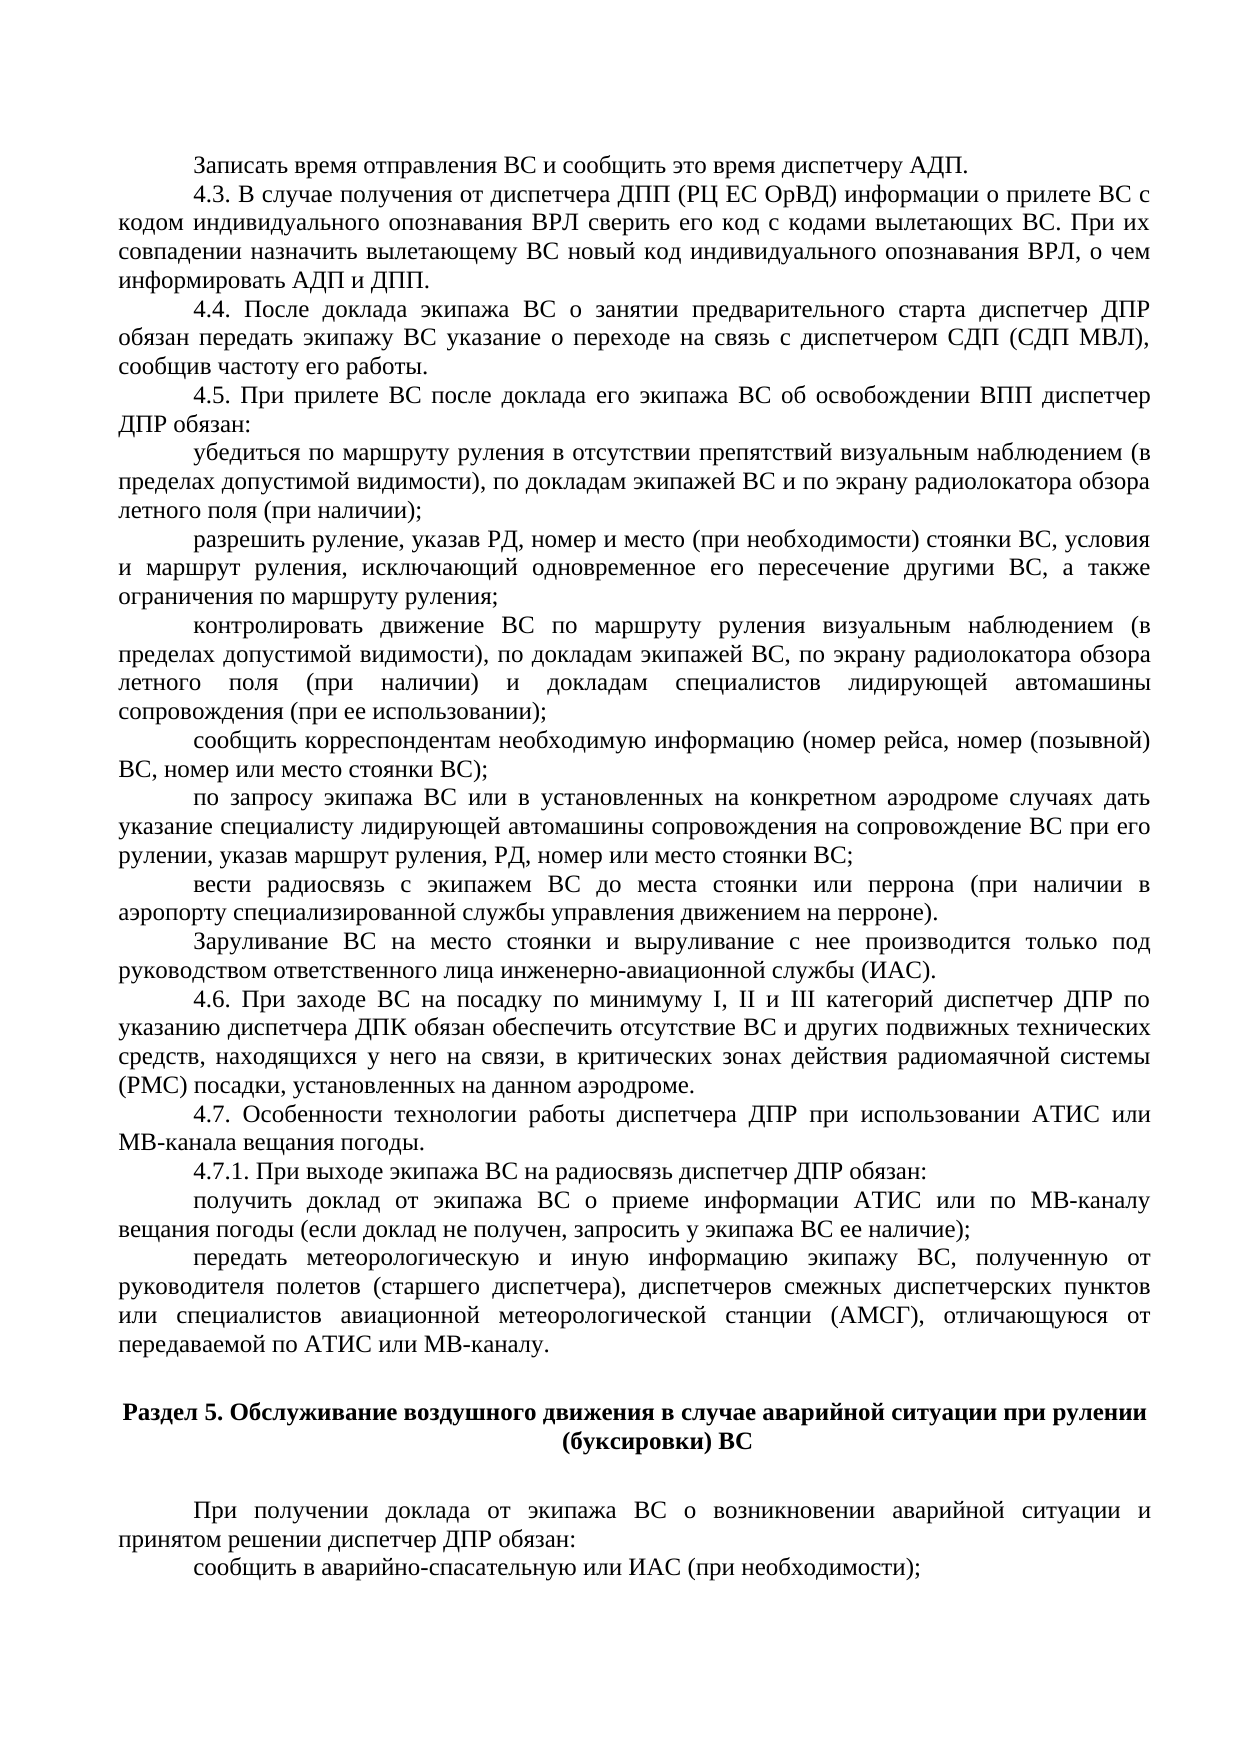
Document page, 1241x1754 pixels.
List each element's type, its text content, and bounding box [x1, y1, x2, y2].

text 4.3. В случае получения от диспетчера ДПП (РЦ ЕС ОрВД) информации о прилете ВС с кодом индивидуального опознавания ВРЛ сверить его код с кодами вылетающих ВС. При их совпадении назначить вылетающему ВС новый код индивидуального опознавания ВРЛ, о чем информировать АДП и ДПП. [118, 179, 1152, 294]
text 4.5. При прилете ВС после доклада его экипажа ВС об освобождении ВПП диспетчер ДПР обязан: [118, 380, 1152, 437]
text сообщить корреспондентам необходимую информацию (номер рейса, номер (позывной) ВС, номер или место стоянки ВС); [118, 725, 1152, 782]
text 4.7.1. При выходе экипажа ВС на радиосвязь диспетчер ДПР обязан: [118, 1156, 1152, 1185]
text передать метеорологическую и иную информацию экипажу ВС, полученную от руководителя полетов (старшего диспетчера), диспетчеров смежных диспетчерских пунктов или специалистов авиационной метеорологической станции (АМСГ), отличающуюся от передаваемой по АТИС или МВ-каналу. [118, 1242, 1152, 1357]
text 4.6. При заходе ВС на посадку по минимуму I, II и III категорий диспетчер ДПР по указанию диспетчера ДПК обязан обеспечить отсутствие ВС и других подвижных технических средств, находящихся у него на связи, в критических зонах действия радиомаячной системы (РМС) посадки, установленных на данном аэродроме. [118, 984, 1152, 1099]
text разрешить руление, указав РД, номер и место (при необходимости) стоянки ВС, условия и маршрут руления, исключающий одновременное его пересечение другими ВС, а также ограничения по маршруту руления; [118, 524, 1152, 610]
text При получении доклада от экипажа ВС о возникновении аварийной ситуации и принятом решении диспетчер ДПР обязан: [118, 1495, 1152, 1552]
text убедиться по маршруту руления в отсутствии препятствий визуальным наблюдением (в пределах допустимой видимости), по докладам экипажей ВС и по экрану радиолокатора обзора летного поля (при наличии); [118, 437, 1152, 524]
text контролировать движение ВС по маршруту руления визуальным наблюдением (в пределах допустимой видимости), по докладам экипажей ВС, по экрану радиолокатора обзора летного поля (при наличии) и докладам специалистов лидирующей автомашины сопровождения (при ее использовании); [118, 610, 1152, 725]
text вести радиосвязь с экипажем ВС до места стоянки или перрона (при наличии в аэропорту специализированной службы управления движением на перроне). [118, 869, 1152, 926]
text по запросу экипажа ВС или в установленных на конкретном аэродроме случаях дать указание специалисту лидирующей автомашины сопровождения на сопровождение ВС при его рулении, указав маршрут руления, РД, номер или место стоянки ВС; [118, 782, 1152, 869]
text Записать время отправления ВС и сообщить это время диспетчеру АДП. [118, 150, 1152, 179]
text Заруливание ВС на место стоянки и выруливание с нее производится только под руководством ответственного лица инженерно-авиационной службы (ИАС). [118, 926, 1152, 984]
subtitle Раздел 5. Обслуживание воздушного движения в случае аварийной ситуации при рулении (буксировки) ВС [118, 1397, 1152, 1455]
text сообщить в аварийно-спасательную или ИАС (при необходимости); [118, 1552, 1152, 1581]
text получить доклад от экипажа ВС о приеме информации АТИС или по МВ-каналу вещания погоды (если доклад не получен, запросить у экипажа ВС ее наличие); [118, 1185, 1152, 1242]
text 4.4. После доклада экипажа ВС о занятии предварительного старта диспетчер ДПР обязан передать экипажу ВС указание о переходе на связь с диспетчером СДП (СДП МВЛ), сообщив частоту его работы. [118, 294, 1152, 380]
text 4.7. Особенности технологии работы диспетчера ДПР при использовании АТИС или МВ-канала вещания погоды. [118, 1099, 1152, 1156]
